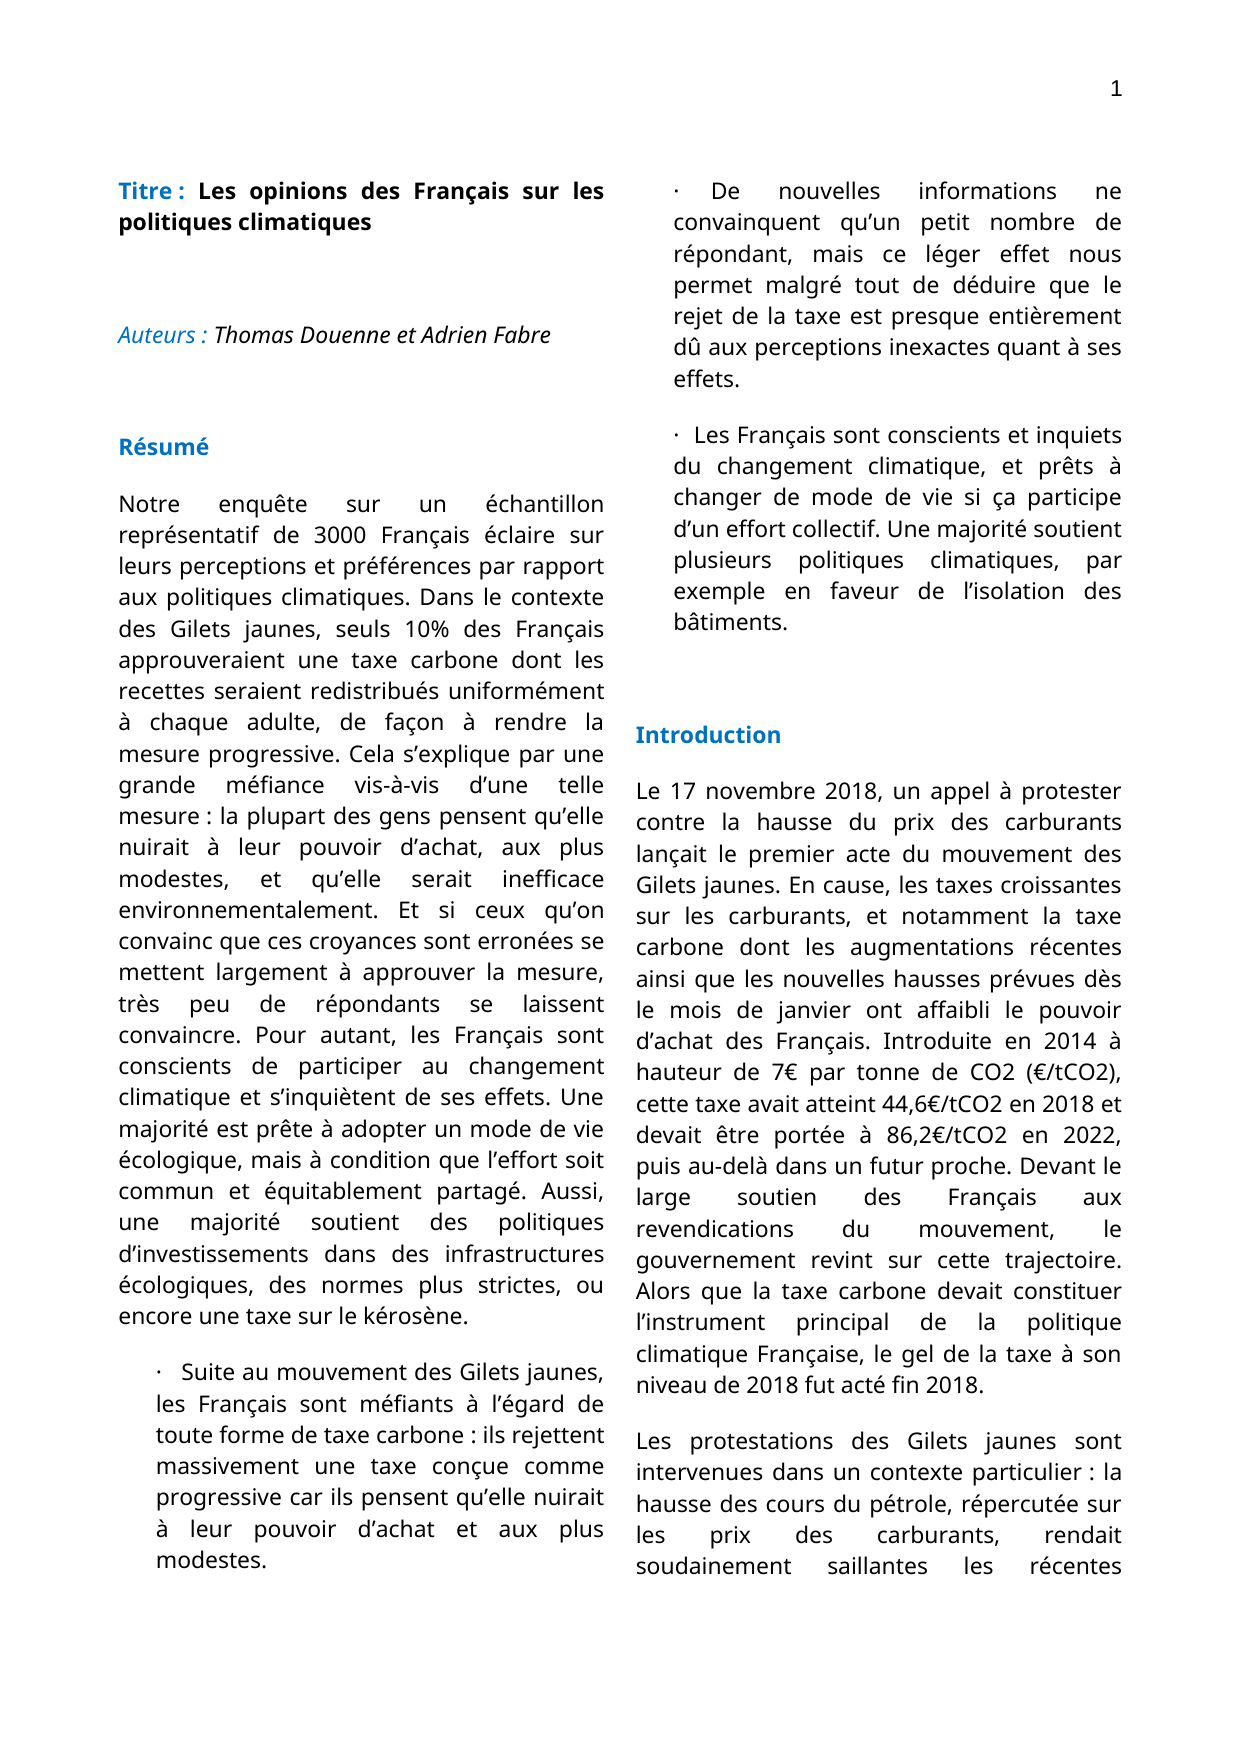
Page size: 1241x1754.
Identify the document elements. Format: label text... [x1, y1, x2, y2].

text Titre : Les opinions des Français sur les politiques climatiques [118, 175, 604, 237]
text Résumé [118, 431, 604, 462]
text Les protestations des Gilets jaunes sont intervenues dans un contexte particulier : la hausse des cours du pétrole, répercutée sur les prix des carburants, rendait soudainement saillantes les récentes [636, 1425, 1122, 1581]
text · De nouvelles informations ne convainquent qu’un petit nombre de répondant, mais ce léger effet nous permet malgré tout de déduire que le rejet de la taxe est presque entièrement dû aux perceptions inexactes quant à ses effets. [673, 175, 1122, 394]
text · Suite au mouvement des Gilets jaunes, les Français sont méfiants à l’égard de toute forme de taxe carbone : ils rejettent massivement une taxe conçue comme progressive car ils pensent qu’elle nuirait à leur pouvoir d’achat et aux plus modestes. [156, 1356, 604, 1575]
text Auteurs : Thomas Douenne et Adrien Fabre [118, 319, 604, 350]
text Introduction [636, 719, 1122, 750]
text Le 17 novembre 2018, un appel à protester contre la hausse du prix des carburants lançait le premier acte du mouvement des Gilets jaunes. En cause, les taxes croissantes sur les carburants, et notamment la taxe carbone dont les augmentations récentes ainsi que les nouvelles hausses prévues dès le mois de janvier ont affaibli le pouvoir d’achat des Français. Introduite en 2014 à hauteur de 7€ par tonne de CO2 (€/tCO2), cette taxe avait atteint 44,6€/tCO2 en 2018 et devait être portée à 86,2€/tCO2 en 2022, puis au-delà dans un futur proche. Devant le large soutien des Français aux revendications du mouvement, le gouvernement revint sur cette trajectoire. Alors que la taxe carbone devait constituer l’instrument principal de la politique climatique Française, le gel de la taxe à son niveau de 2018 fut acté fin 2018. [636, 775, 1122, 1400]
text · Les Français sont conscients et inquiets du changement climatique, et prêts à changer de mode de vie si ça participe d’un effort collectif. Une majorité soutient plusieurs politiques climatiques, par exemple en faveur de l’isolation des bâtiments. [673, 419, 1122, 637]
text Notre enquête sur un échantillon représentatif de 3000 Français éclaire sur leurs perceptions et préférences par rapport aux politiques climatiques. Dans le contexte des Gilets jaunes, seuls 10% des Français approuveraient une taxe carbone dont les recettes seraient redistribués uniformément à chaque adulte, de façon à rendre la mesure progressive. Cela s’explique par une grande méfiance vis-à-vis d’une telle mesure : la plupart des gens pensent qu’elle nuirait à leur pouvoir d’achat, aux plus modestes, et qu’elle serait inefficace environnementalement. Et si ceux qu’on convainc que ces croyances sont erronées se mettent largement à approuver la mesure, très peu de répondants se laissent convaincre. Pour autant, les Français sont conscients de participer au changement climatique et s’inquiètent de ses effets. Une majorité est prête à adopter un mode de vie écologique, mais à condition que l’effort soit commun et équitablement partagé. Aussi, une majorité soutient des politiques d’investissements dans des infrastructures écologiques, des normes plus strictes, ou encore une taxe sur le kérosène. [118, 487, 604, 1331]
